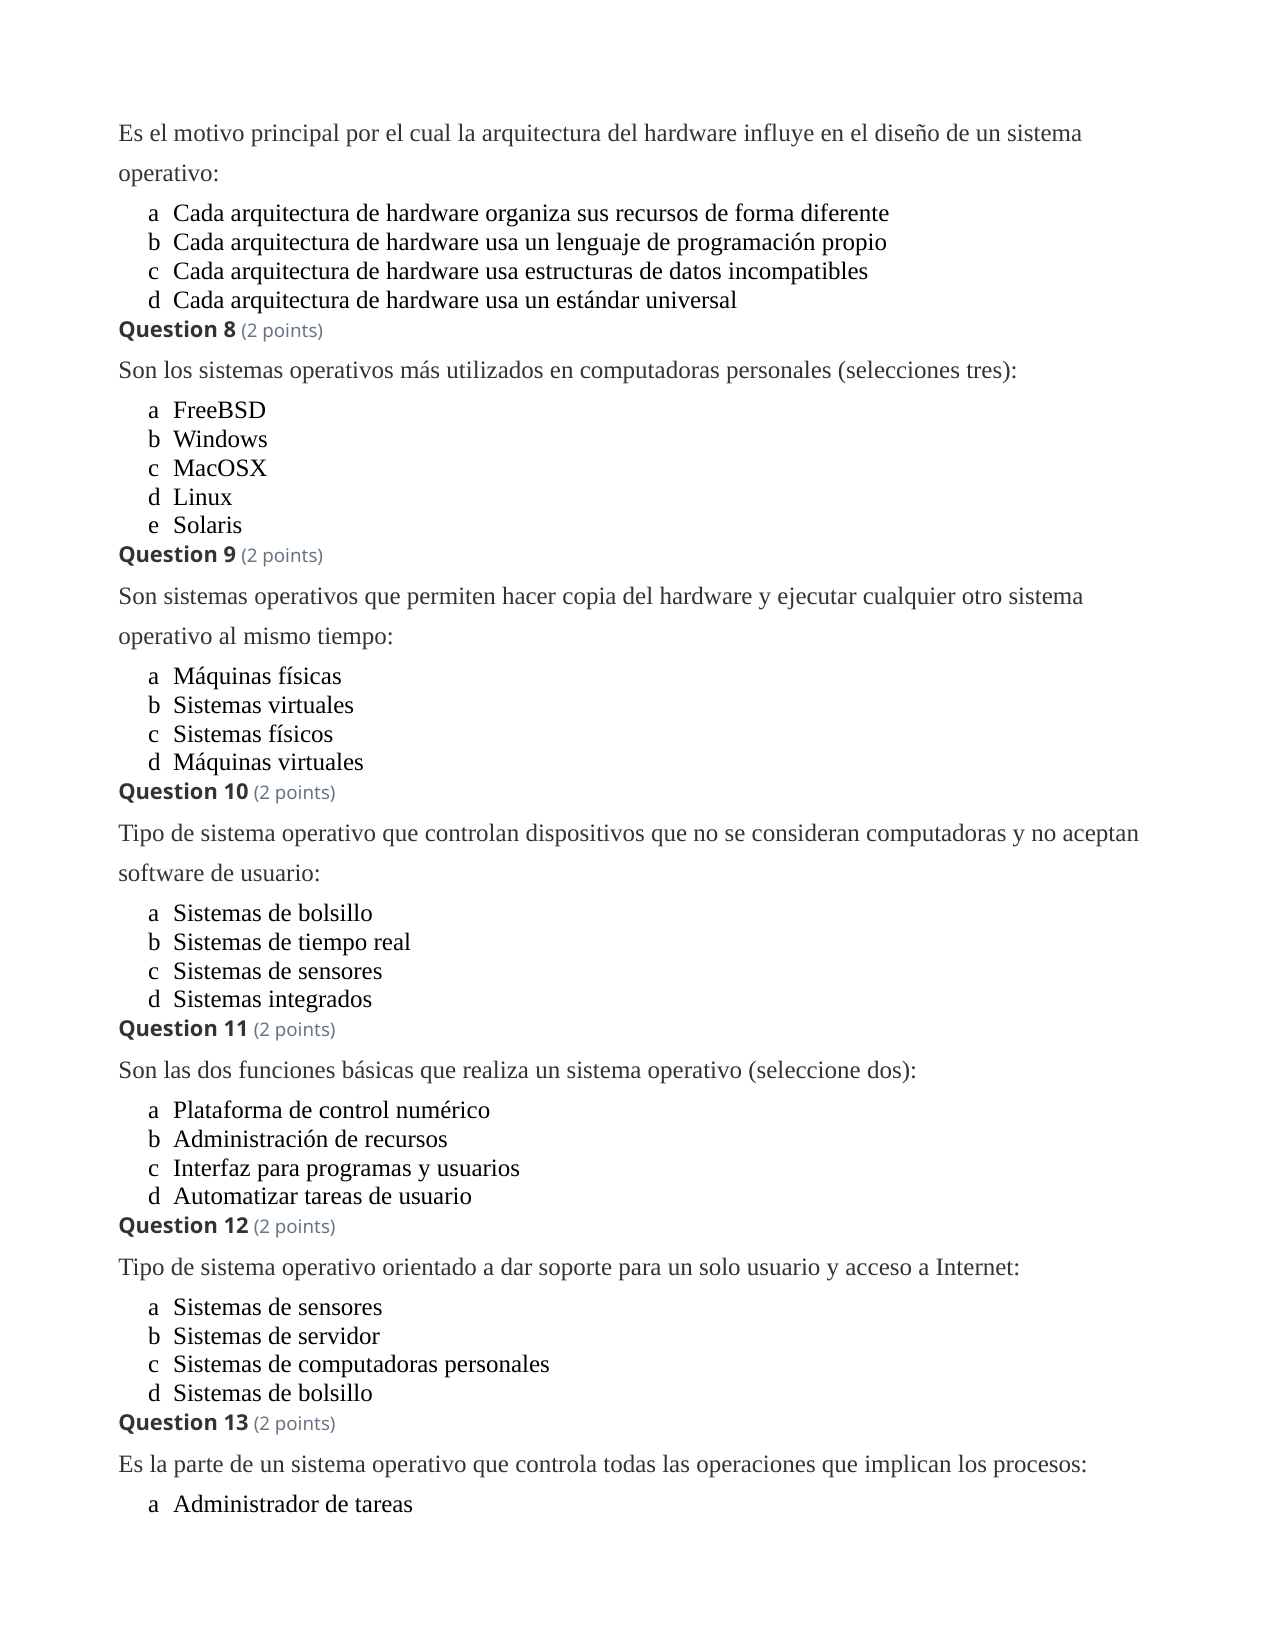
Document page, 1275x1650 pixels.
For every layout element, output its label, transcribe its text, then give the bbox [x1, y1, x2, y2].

text Son sistemas operativos que permiten hacer copia del hardware y ejecutar cualquier otro sistema operativo al mismo tiempo: [118, 581, 1157, 650]
text Question 12 (2 points) [118, 1210, 1157, 1240]
table_cell Automatizar tareas de usuario [173, 1181, 534, 1210]
table_header Administrador de tareas [173, 1489, 459, 1518]
table_cell Solaris [173, 510, 283, 539]
table_cell c [142, 956, 173, 984]
table_cell Sistemas de computadoras personales [173, 1350, 564, 1378]
table_cell Cada arquitectura de hardware usa un estándar universal [173, 285, 903, 313]
table_cell d [142, 1378, 173, 1407]
table_cell b [142, 1321, 173, 1349]
text Question 10 (2 points) [118, 776, 1157, 806]
table_header FreeBSD [173, 395, 283, 424]
table_cell Cada arquitectura de hardware usa un lenguaje de programación propio [173, 227, 903, 256]
table_header Cada arquitectura de hardware organiza sus recursos de forma diferente [173, 199, 903, 227]
table_cell Interfaz para programas y usuarios [173, 1153, 534, 1181]
text Tipo de sistema operativo que controlan dispositivos que no se consideran computadoras y no aceptan software de usuario: [118, 818, 1157, 887]
table_cell c [142, 1350, 173, 1378]
table_cell c [142, 1153, 173, 1181]
table_cell Linux [173, 482, 283, 510]
text Son las dos funciones básicas que realiza un sistema operativo (seleccione dos): [118, 1055, 1157, 1084]
text Question 8 (2 points) [118, 313, 1157, 343]
table_cell d [142, 1181, 173, 1210]
table_cell d [142, 482, 173, 510]
table_cell b [142, 424, 173, 453]
text Question 11 (2 points) [118, 1013, 1157, 1043]
text Question 13 (2 points) [118, 1407, 1157, 1437]
table_cell b [142, 690, 173, 719]
table_header Sistemas de sensores [173, 1292, 564, 1321]
text Son los sistemas operativos más utilizados en computadoras personales (selecciones tres): [118, 355, 1157, 384]
table_cell e [142, 510, 173, 539]
table_cell Sistemas de bolsillo [173, 1378, 564, 1407]
table_cell Máquinas virtuales [173, 748, 379, 776]
table_cell d [142, 748, 173, 776]
table_cell d [142, 285, 173, 313]
table_header Plataforma de control numérico [173, 1095, 534, 1124]
table_header a [142, 199, 173, 227]
table_cell Sistemas virtuales [173, 690, 379, 719]
table_cell c [142, 719, 173, 747]
table_header Sistemas de bolsillo [173, 898, 426, 927]
table_cell Windows [173, 424, 283, 453]
table_cell c [142, 256, 173, 285]
table_cell Sistemas físicos [173, 719, 379, 747]
table_header a [142, 1292, 173, 1321]
table_cell b [142, 927, 173, 956]
table_header a [142, 1095, 173, 1124]
table_header Máquinas físicas [173, 661, 379, 690]
table_cell Sistemas de sensores [173, 956, 426, 984]
table_cell c [142, 453, 173, 482]
table_cell b [142, 1124, 173, 1153]
table_cell Sistemas integrados [173, 985, 426, 1013]
table_cell Administración de recursos [173, 1124, 534, 1153]
text Question 9 (2 points) [118, 539, 1157, 569]
table_header a [142, 898, 173, 927]
table_cell d [142, 985, 173, 1013]
table_header a [142, 661, 173, 690]
text Tipo de sistema operativo orientado a dar soporte para un solo usuario y acceso a Internet: [118, 1252, 1157, 1281]
table_cell b [142, 227, 173, 256]
text Es el motivo principal por el cual la arquitectura del hardware influye en el diseño de un sistema operativo: [118, 118, 1157, 187]
text Es la parte de un sistema operativo que controla todas las operaciones que implican los procesos: [118, 1449, 1157, 1477]
table_cell Cada arquitectura de hardware usa estructuras de datos incompatibles [173, 256, 903, 285]
table_header a [142, 395, 173, 424]
table_cell Sistemas de tiempo real [173, 927, 426, 956]
table_cell MacOSX [173, 453, 283, 482]
table_header a [142, 1489, 173, 1518]
table_cell Sistemas de servidor [173, 1321, 564, 1349]
